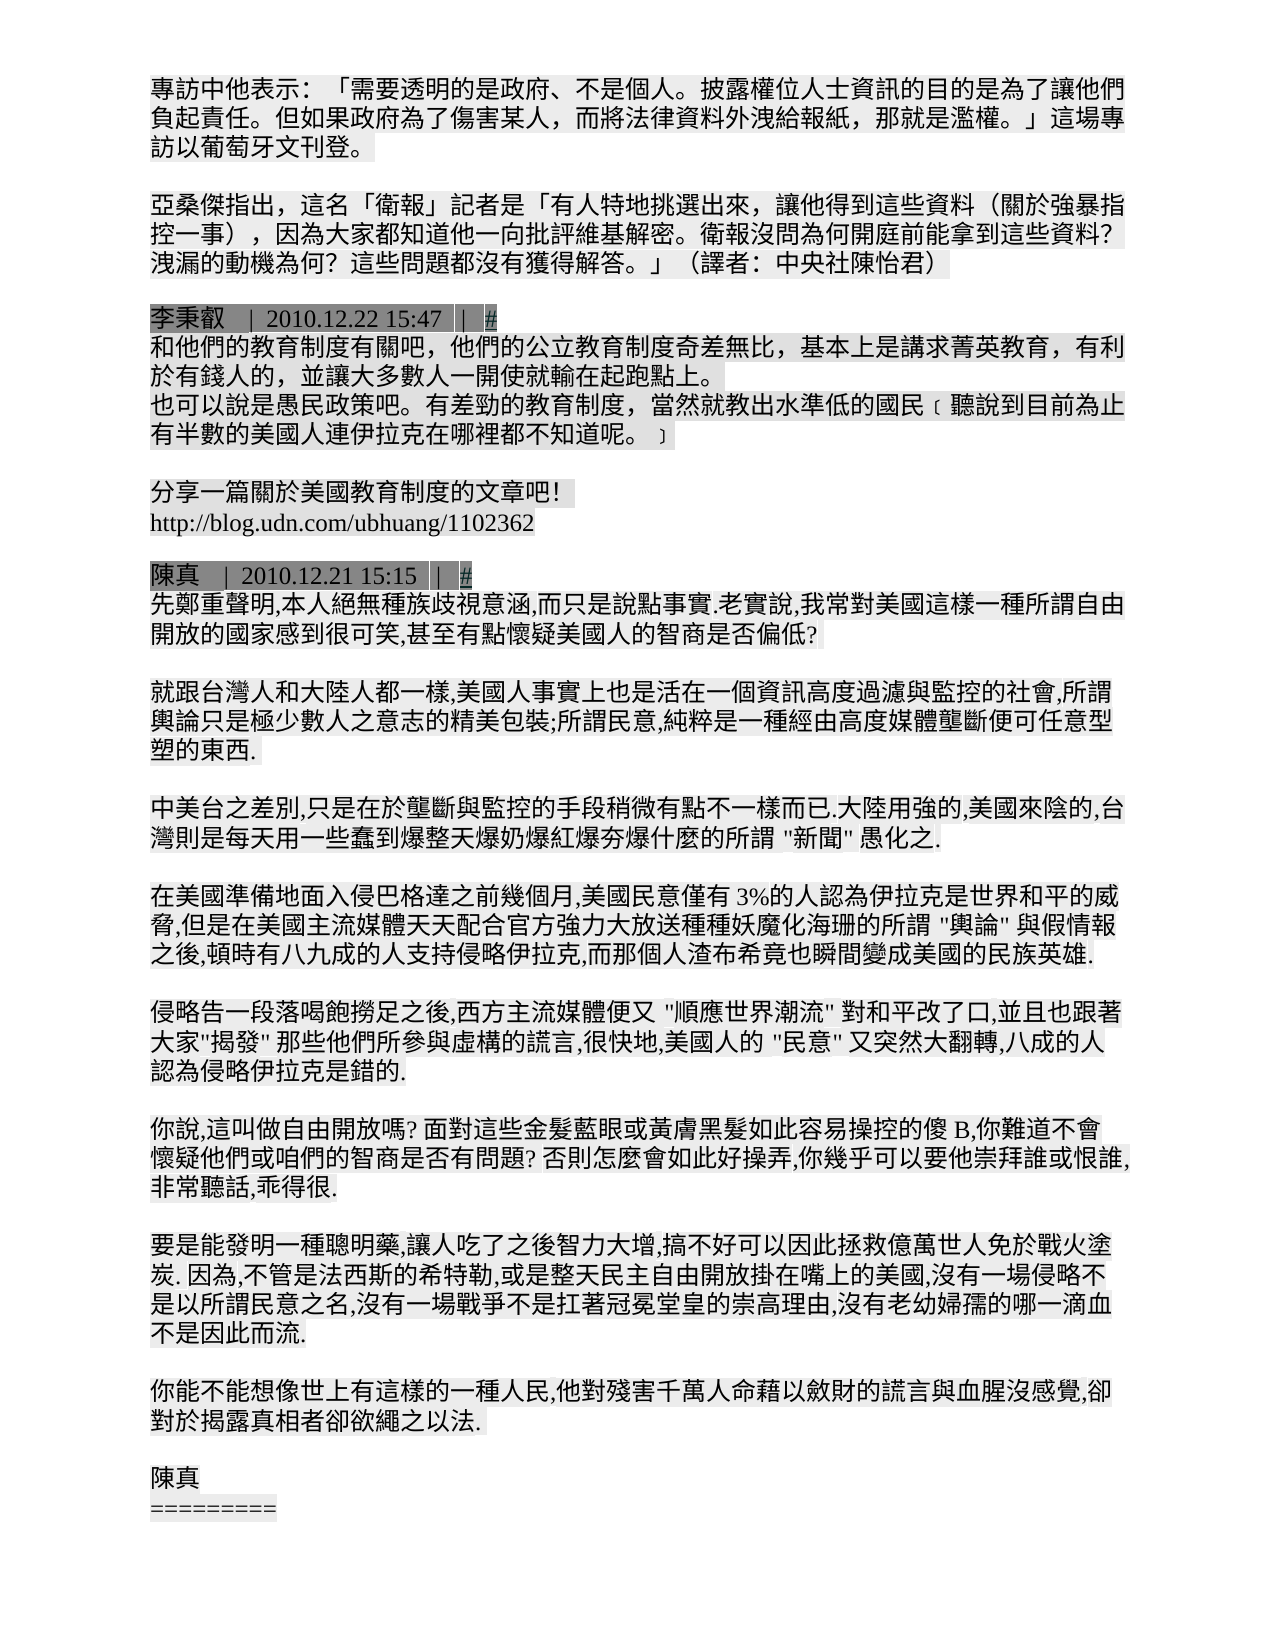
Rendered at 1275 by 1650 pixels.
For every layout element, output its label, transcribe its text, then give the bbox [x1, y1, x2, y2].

text 陳真 | 2010.12.21 15:15 | # [150, 561, 1125, 591]
text 和他們的教育制度有關吧，他們的公立教育制度奇差無比，基本上是講求菁英教育，有利於有錢人的，並讓大多數人一開使就輸在起跑點上。 也可以說是愚民政策吧。有差勁的教育制度，當然就教出水準低的國民﹝聽說到目前為止有半數的美國人連伊拉克在哪裡都不知道呢。﹞ 分享一篇關於美國教育制度的文章吧！ http://blog.udn.com/ubhuang/1102362 [150, 333, 1125, 536]
text 先鄭重聲明,本人絕無種族歧視意涵,而只是說點事實.老實說,我常對美國這樣一種所謂自由開放的國家感到很可笑,甚至有點懷疑美國人的智商是否偏低? 就跟台灣人和大陸人都一樣,美國人事實上也是活在一個資訊高度過濾與監控的社會,所謂輿論只是極少數人之意志的精美包裝;所謂民意,純粹是一種經由高度媒體壟斷便可任意型塑的東西. 中美台之差別,只是在於壟斷與監控的手段稍微有點不一樣而已.大陸用強的,美國來陰的,台灣則是每天用一些蠢到爆整天爆奶爆紅爆夯爆什麼的所謂 "新聞" 愚化之. 在美國準備地面入侵巴格達之前幾個月,美國民意僅有3%的人認為伊拉克是世界和平的威脅,但是在美國主流媒體天天配合官方強力大放送種種妖魔化海珊的所謂 "輿論" 與假情報之後,頓時有八九成的人支持侵略伊拉克,而那個人渣布希竟也瞬間變成美國的民族英雄. 侵略告一段落喝飽撈足之後,西方主流媒體便又 "順應世界潮流" 對和平改了口,並且也跟著大家"揭發" 那些他們所參與虛構的謊言,很快地,美國人的 "民意" 又突然大翻轉,八成的人認為侵略伊拉克是錯的. 你說,這叫做自由開放嗎? 面對這些金髮藍眼或黃膚黑髮如此容易操控的傻B,你難道不會懷疑他們或咱們的智商是否有問題? 否則怎麼會如此好操弄,你幾乎可以要他崇拜誰或恨誰,非常聽話,乖得很. 要是能發明一種聰明藥,讓人吃了之後智力大增,搞不好可以因此拯救億萬世人免於戰火塗炭. 因為,不管是法西斯的希特勒,或是整天民主自由開放掛在嘴上的美國,沒有一場侵略不是以所謂民意之名,沒有一場戰爭不是扛著冠冕堂皇的崇高理由,沒有老幼婦孺的哪一滴血不是因此而流. 你能不能想像世上有這樣的一種人民,他對殘害千萬人命藉以斂財的謊言與血腥沒感覺,卻對於揭露真相者卻欲繩之以法. 陳真 ========= 維基揭密太超過？ 美民調7成贊成抓創辦人 更新日期:2010/12/15 10:22 NewTalk 新頭殼 王常和/綜合報導 因涉嫌犯下性侵案的維基揭密（WikiLeaks）創辦人亞桑傑（Julian Assange）剛獲准保釋；不過，美國馬上有份民調出爐，近7成民眾認為如此洩密太超過，贊成逮捕並審判他。 根據「華盛頓郵報」（The Washington Post）與美國廣播公司新聞網（ABC News）共同所做的民調顯示，68%受訪者認為，洩漏文件「損害公共利益」，和今年稍早維基揭密公布上萬份阿富汗戰爭文件時的反應截然不同。 這份最新民調電訪1001位成人，其中59%受訪者希望美國政府逮捕亞桑傑，以洩漏外交電文的罪名將他起訴；僅29%受訪者認為這不構成犯罪，12%民眾沒有決定其立場。 [150, 591, 1125, 1551]
text 李秉叡 | 2010.12.22 15:47 | # [150, 304, 1125, 333]
text 專訪中他表示：「需要透明的是政府、不是個人。披露權位人士資訊的目的是為了讓他們負起責任。但如果政府為了傷害某人，而將法律資料外洩給報紙，那就是濫權。」這場專訪以葡萄牙文刊登。 亞桑傑指出，這名「衛報」記者是「有人特地挑選出來，讓他得到這些資料（關於強暴指控一事），因為大家都知道他一向批評維基解密。衛報沒問為何開庭前能拿到這些資料？洩漏的動機為何？這些問題都沒有獲得解答。」（譯者：中央社陳怡君） [150, 75, 1125, 279]
